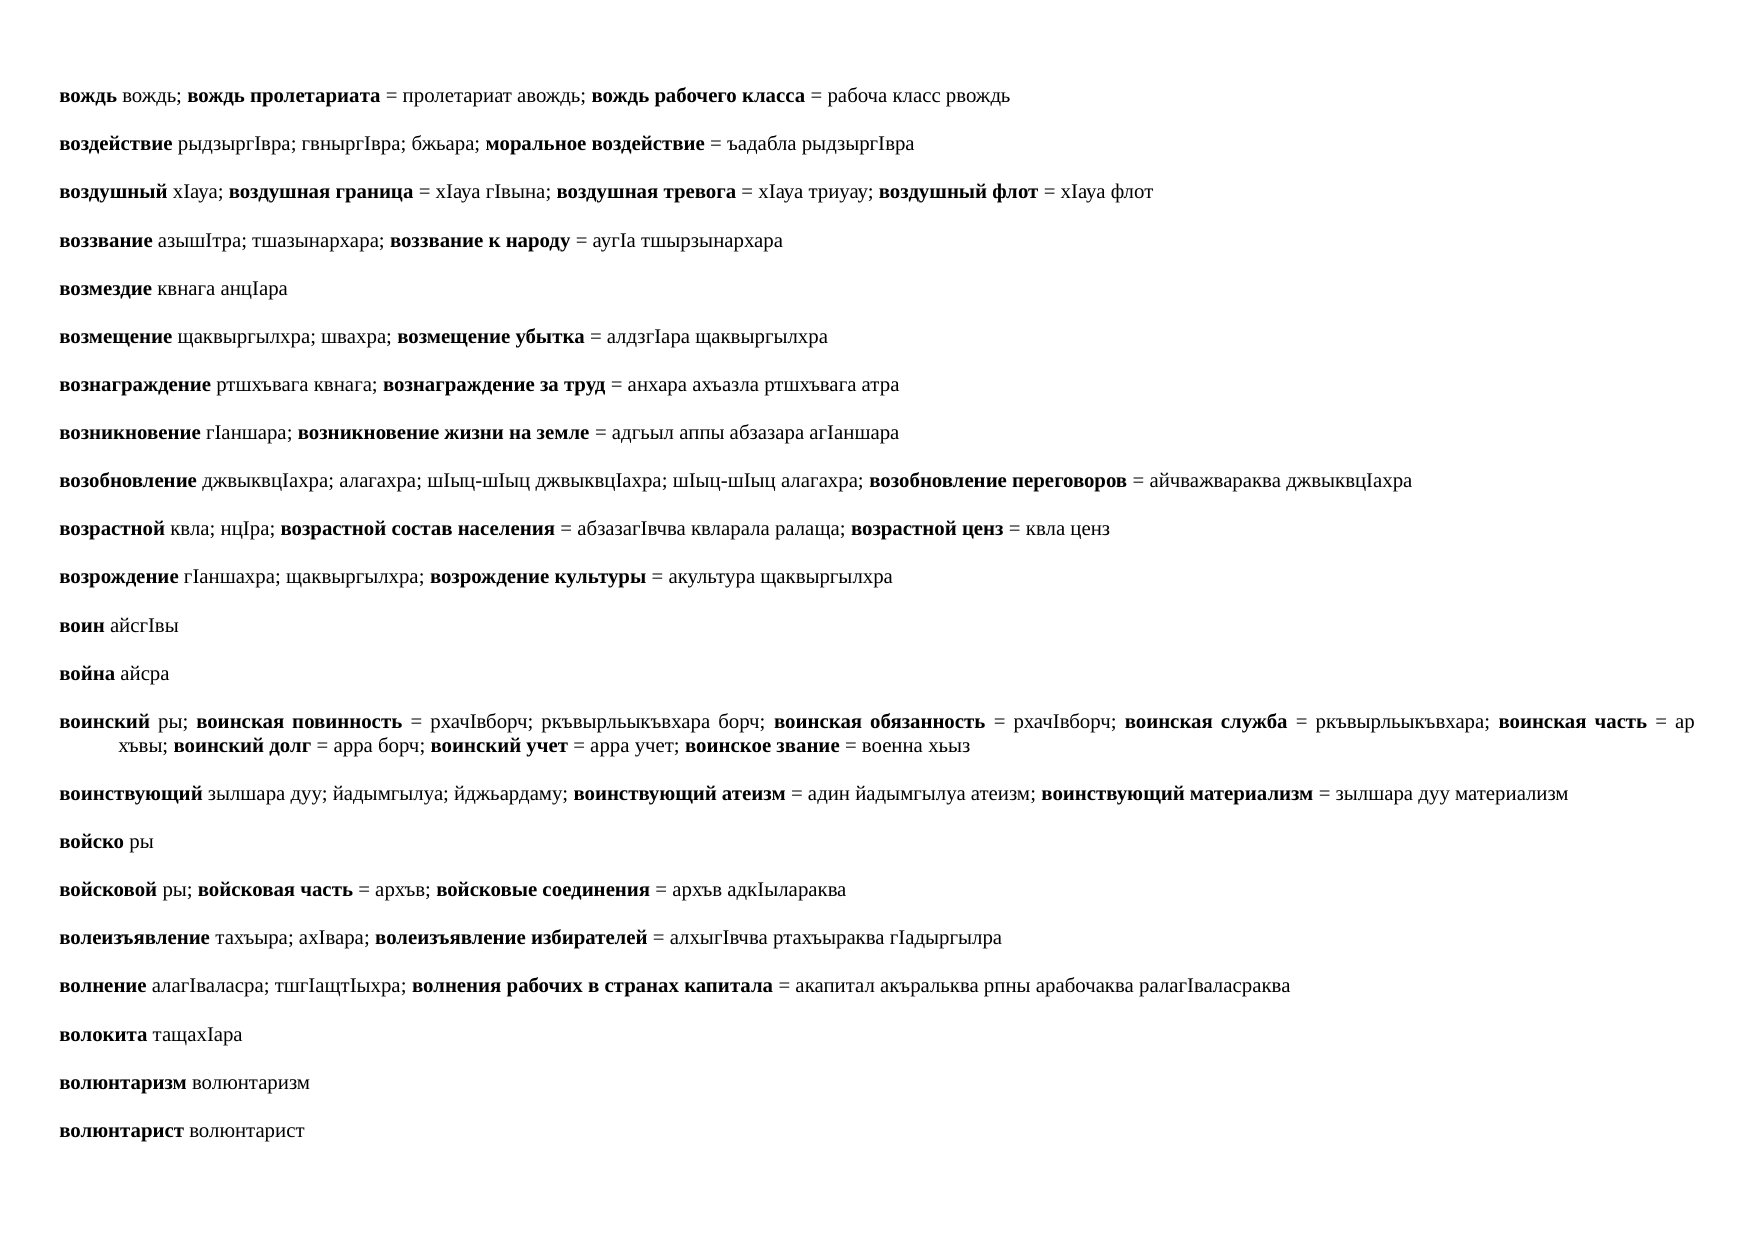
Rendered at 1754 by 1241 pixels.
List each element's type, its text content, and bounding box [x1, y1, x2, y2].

text волюнтарист волюнтарист [59, 1118, 1695, 1142]
text волнение алагIваласра; тшгIащтIыхра; волнения рабочих в странах капитала = акапитал акъральква рпны арабочаква ралагIваласраква [59, 973, 1695, 997]
text воинский ры; воинская повинность = рхачIвборч; ркъвырльыкъвхара борч; воинская обязанность = рхачIвборч; воинская служба = ркъвырльыкъвхара; воинская часть = ар хъвы; воинский долг = арра борч; воинский учет = арра учет; воинское звание = военна хьыз [59, 709, 1695, 757]
text воззвание азышIтра; тшазынархара; воззвание к народу = аугIа тшырзынархара [59, 227, 1695, 252]
text возмещение щаквыргылхра; швахра; возмещение убытка = алдзгIара щаквыргылхра [59, 324, 1695, 348]
text возрастной квла; нцIра; возрастной состав населения = абзазагIвчва квларала ралаща; возрастной ценз = квла ценз [59, 516, 1695, 540]
text волокита тащахIара [59, 1022, 1695, 1046]
text воздействие рыдзыргIвра; гвныргIвра; бжьара; моральное воздействие = ъадабла рыдзыргIвра [59, 131, 1695, 155]
text возникновение гIаншара; возникновение жизни на земле = адгьыл аппы абзазара агIаншара [59, 420, 1695, 444]
text война айсра [59, 661, 1695, 685]
text воинствующий зылшара дуу; йадымгылуа; йджьардаму; воинствующий атеизм = адин йадымгылуа атеизм; воинствующий материализм = зылшара дуу материализм [59, 781, 1695, 805]
text возобновление джвыквцIахра; алагахра; шIыц-шIыц джвыквцIахра; шIыц-шIыц алагахра; возобновление переговоров = айчважвараква джвыквцIахра [59, 468, 1695, 492]
text волеизъявление тахъыра; ахIвара; волеизъявление избирателей = алхыгIвчва ртахъыраква гIадыргылра [59, 925, 1695, 949]
text возрождение гIаншахра; щаквыргылхра; возрождение культуры = акультура щаквыргылхра [59, 564, 1695, 588]
text воин айсгIвы [59, 612, 1695, 637]
text волюнтаризм волюнтаризм [59, 1070, 1695, 1094]
text воздушный хIауа; воздушная граница = хIауа гIвына; воздушная тревога = хIауа триуау; воздушный флот = хIауа флот [59, 179, 1695, 203]
text вождь вождь; вождь пролетариата = пролетариат авождь; вождь рабочего класса = рабоча класс рвождь [59, 83, 1695, 107]
text возмездие квнага анцIара [59, 276, 1695, 300]
text войсковой ры; войсковая часть = архъв; войсковые соединения = архъв адкIылараква [59, 877, 1695, 901]
text войско ры [59, 829, 1695, 853]
text вознаграждение ртшхъвага квнага; вознаграждение за труд = анхара ахъазла ртшхъвага атра [59, 372, 1695, 396]
